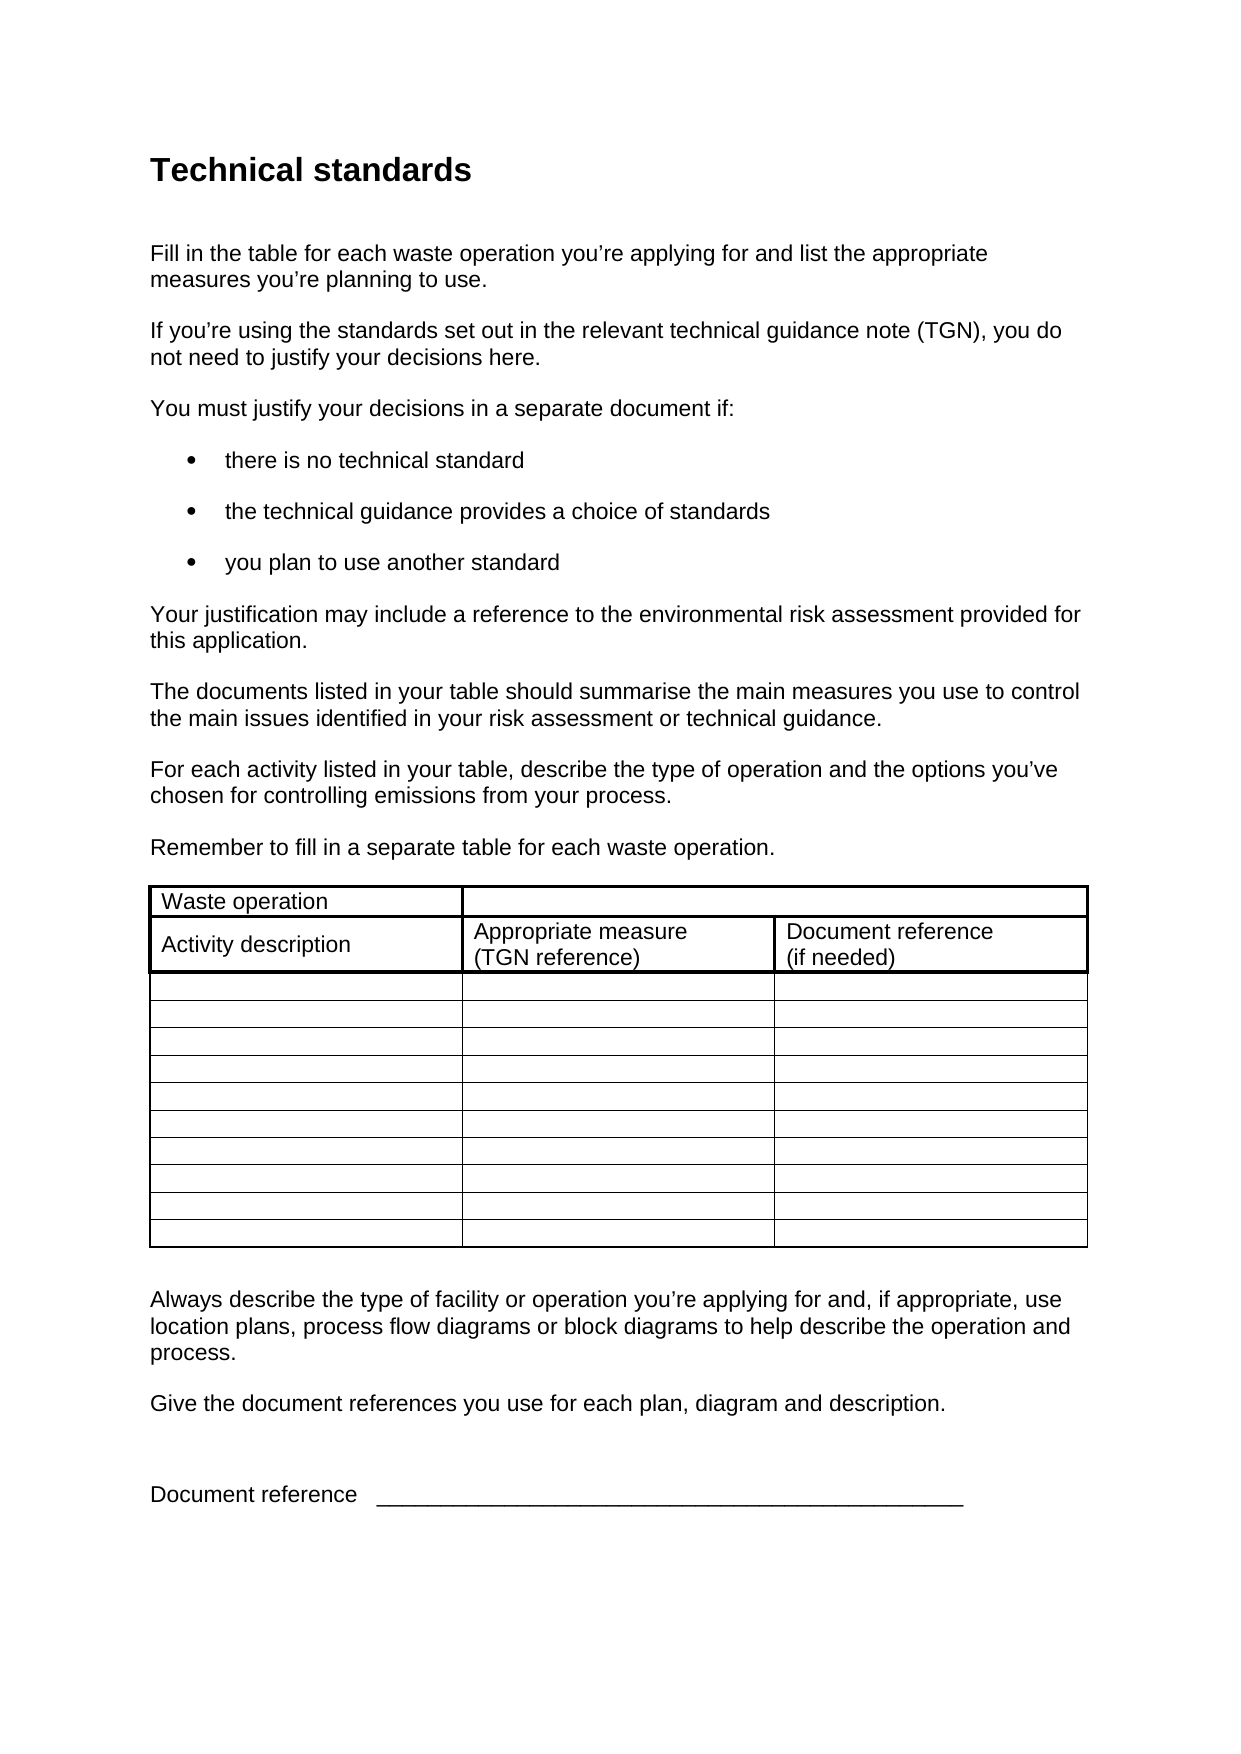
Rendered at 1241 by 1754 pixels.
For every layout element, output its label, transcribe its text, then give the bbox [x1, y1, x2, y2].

table_cell Activity description [152, 918, 461, 970]
list you plan to use another standard [187, 549, 1090, 576]
text Document reference ______________________________________________ [150, 1481, 1090, 1507]
table_cell Document reference (if needed) [776, 918, 1086, 970]
table_cell [151, 1056, 462, 1082]
table_header Waste operation [152, 888, 461, 914]
table_cell [463, 1001, 774, 1027]
text Remember to fill in a separate table for each waste operation. [150, 834, 1090, 860]
table_cell [151, 1220, 462, 1246]
table_cell [151, 1193, 462, 1219]
table_cell [463, 1028, 774, 1055]
list there is no technical standard [187, 447, 1090, 473]
text For each activity listed in your table, describe the type of operation and the options you’ve chosen for controlling emissions from your process. [150, 756, 1090, 809]
table_cell [463, 1193, 774, 1219]
table_cell [151, 1083, 462, 1109]
table_cell [775, 1165, 1087, 1192]
table_cell [775, 1028, 1087, 1055]
table_cell [463, 1111, 774, 1137]
table_cell [775, 1111, 1087, 1137]
text Fill in the table for each waste operation you’re applying for and list the appropriate measures you’re planning to use. [150, 240, 1090, 292]
table_cell [775, 1001, 1087, 1027]
table_cell [151, 1165, 462, 1192]
table_cell [463, 1056, 774, 1082]
text Your justification may include a reference to the environmental risk assessment provided for this application. [150, 601, 1090, 653]
text You must justify your decisions in a separate document if: [150, 395, 1090, 422]
table_cell [775, 1056, 1087, 1082]
table_cell [463, 1220, 774, 1246]
table_cell [463, 1138, 774, 1164]
table_cell [775, 1138, 1087, 1164]
list the technical guidance provides a choice of standards [187, 498, 1090, 524]
subtitle Technical standards [150, 150, 1090, 188]
text If you’re using the standards set out in the relevant technical guidance note (TGN), you do not need to justify your decisions here. [150, 317, 1090, 370]
text Always describe the type of facility or operation you’re applying for and, if appropriate, use location plans, process flow diagrams or block diagrams to help describe the operation and process. [150, 1286, 1090, 1365]
table_header [464, 888, 1086, 914]
text Give the document references you use for each plan, diagram and description. [150, 1390, 1090, 1417]
table_cell [151, 1111, 462, 1137]
table_cell [463, 1165, 774, 1192]
table_cell Appropriate measure (TGN reference) [464, 918, 773, 970]
table_cell [775, 1220, 1087, 1246]
table_cell [151, 1001, 462, 1027]
table_cell [151, 1028, 462, 1055]
text The documents listed in your table should summarise the main measures you use to control the main issues identified in your risk assessment or technical guidance. [150, 678, 1090, 731]
table_cell [151, 1138, 462, 1164]
table_cell [463, 1083, 774, 1109]
table_cell [463, 974, 774, 1000]
table_cell [151, 974, 462, 1000]
table_cell [775, 1193, 1087, 1219]
table_cell [775, 974, 1087, 1000]
table_cell [775, 1083, 1087, 1109]
